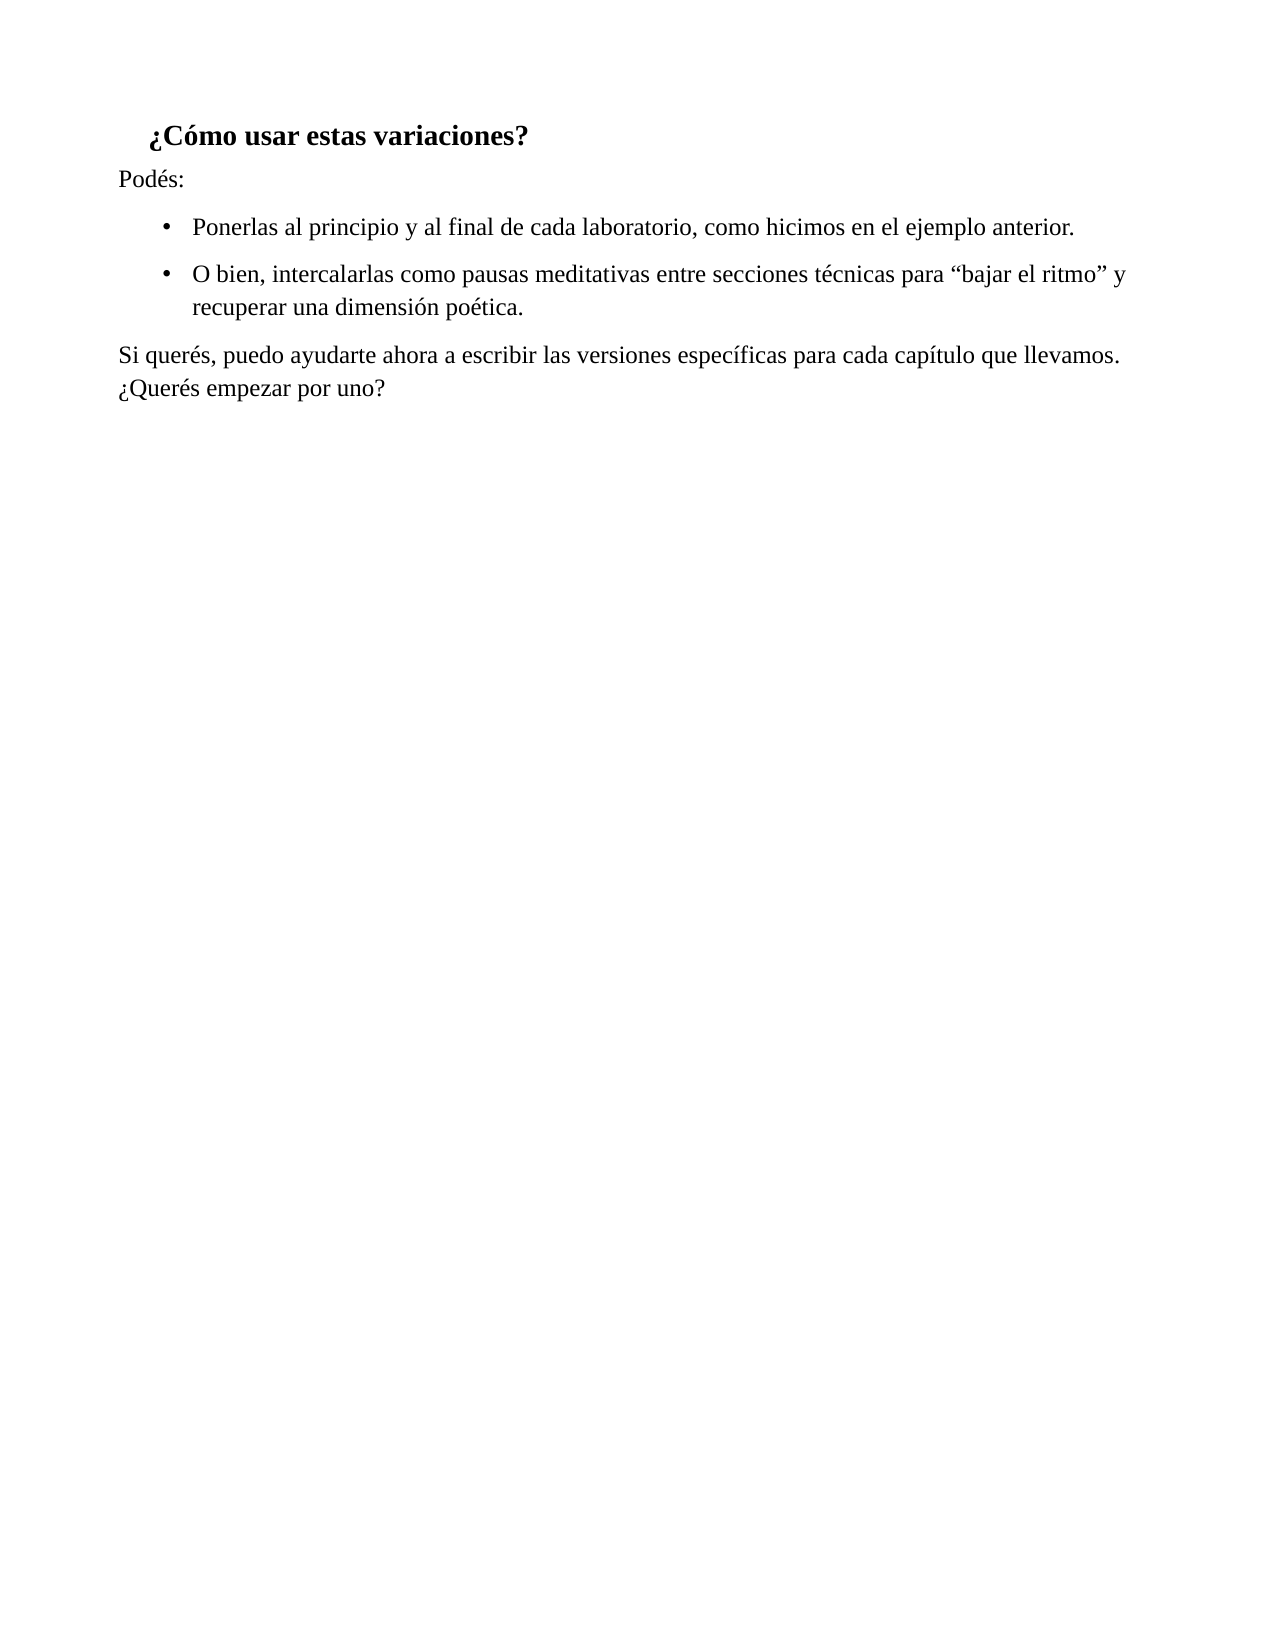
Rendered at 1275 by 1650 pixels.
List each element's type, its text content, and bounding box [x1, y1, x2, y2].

subtitle ✨ ¿Cómo usar estas variaciones? [118, 118, 1157, 152]
text Si querés, puedo ayudarte ahora a escribir las versiones específicas para cada capítulo que llevamos. ¿Querés empezar por uno? [118, 340, 1157, 402]
list O bien, intercalarlas como pausas meditativas entre secciones técnicas para “bajar el ritmo” y recuperar una dimensión poética. [162, 259, 1157, 321]
list Ponerlas al principio y al final de cada laboratorio, como hicimos en el ejemplo anterior. [162, 212, 1157, 241]
text Podés: [118, 164, 1157, 193]
